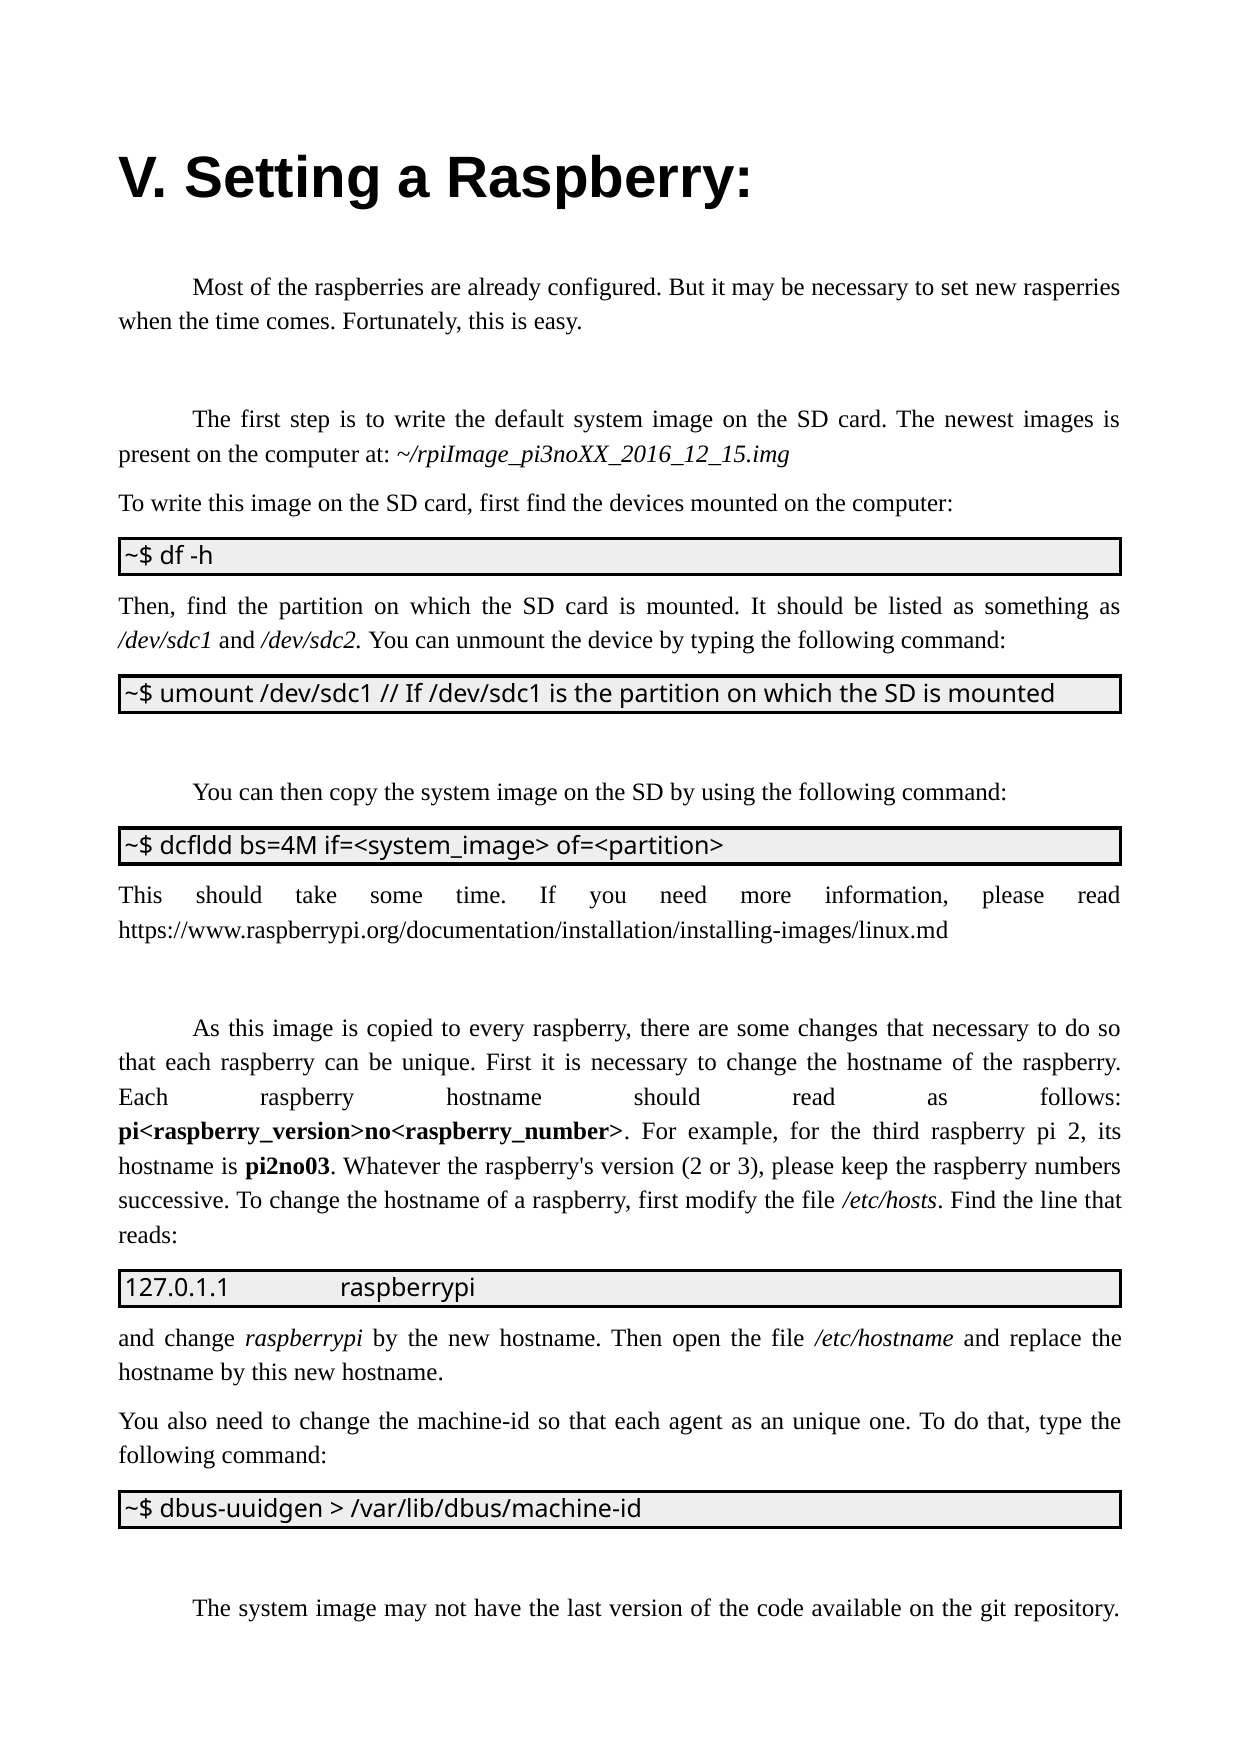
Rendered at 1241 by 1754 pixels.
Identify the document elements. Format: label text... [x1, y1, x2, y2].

text ~$ dcfldd bs=4M if=<system_image> of=<partition> [121, 830, 1119, 862]
text The system image may not have the last version of the code available on the git repository. [118, 1593, 1122, 1621]
text ~$ dbus-uuidgen > /var/lib/dbus/machine-id [121, 1493, 1119, 1526]
text ~$ df -h [121, 540, 1119, 573]
text You also need to change the machine-id so that each agent as an unique one. To do that, type the following command: [118, 1406, 1122, 1469]
text Then, find the partition on which the SD card is mounted. It should be listed as something as /dev/sdc1 and /dev/sdc2. You can unmount the device by typing the following command: [118, 591, 1122, 654]
text This should take some time. If you need more information, please read https://www.raspberrypi.org/documentation/installation/installing-images/linux.md [118, 880, 1122, 943]
text and change raspberrypi by the new hostname. Then open the file /etc/hostname and replace the hostname by this new hostname. [118, 1323, 1122, 1386]
text Most of the raspberries are already configured. But it may be necessary to set new rasperries when the time comes. Fortunately, this is easy. [118, 272, 1122, 335]
text 127.0.1.1 raspberrypi [121, 1272, 1119, 1305]
text ~$ umount /dev/sdc1 // If /dev/sdc1 is the partition on which the SD is mounted [121, 678, 1119, 711]
text As this image is copied to every raspberry, there are some changes that necessary to do so that each raspberry can be unique. First it is necessary to change the hostname of the raspberry. Each raspberry hostname should read as follows: pi<raspberry_version>no<raspberry_number>. For example, for the third raspberry pi 2, its hostname is pi2no03. Whatever the raspberry's version (2 or 3), please keep the raspberry numbers successive. To change the hostname of a raspberry, first modify the file /etc/hosts. Find the line that reads: [118, 1013, 1122, 1248]
subtitle V. Setting a Raspberry: [118, 143, 1122, 210]
text The first step is to write the default system image on the SD card. The newest images is present on the computer at: ~/rpiImage_pi3noXX_2016_12_15.img [118, 404, 1122, 468]
text You can then copy the system image on the SD by using the following command: [118, 777, 1122, 806]
text To write this image on the SD card, first find the devices mounted on the computer: [118, 488, 1122, 517]
